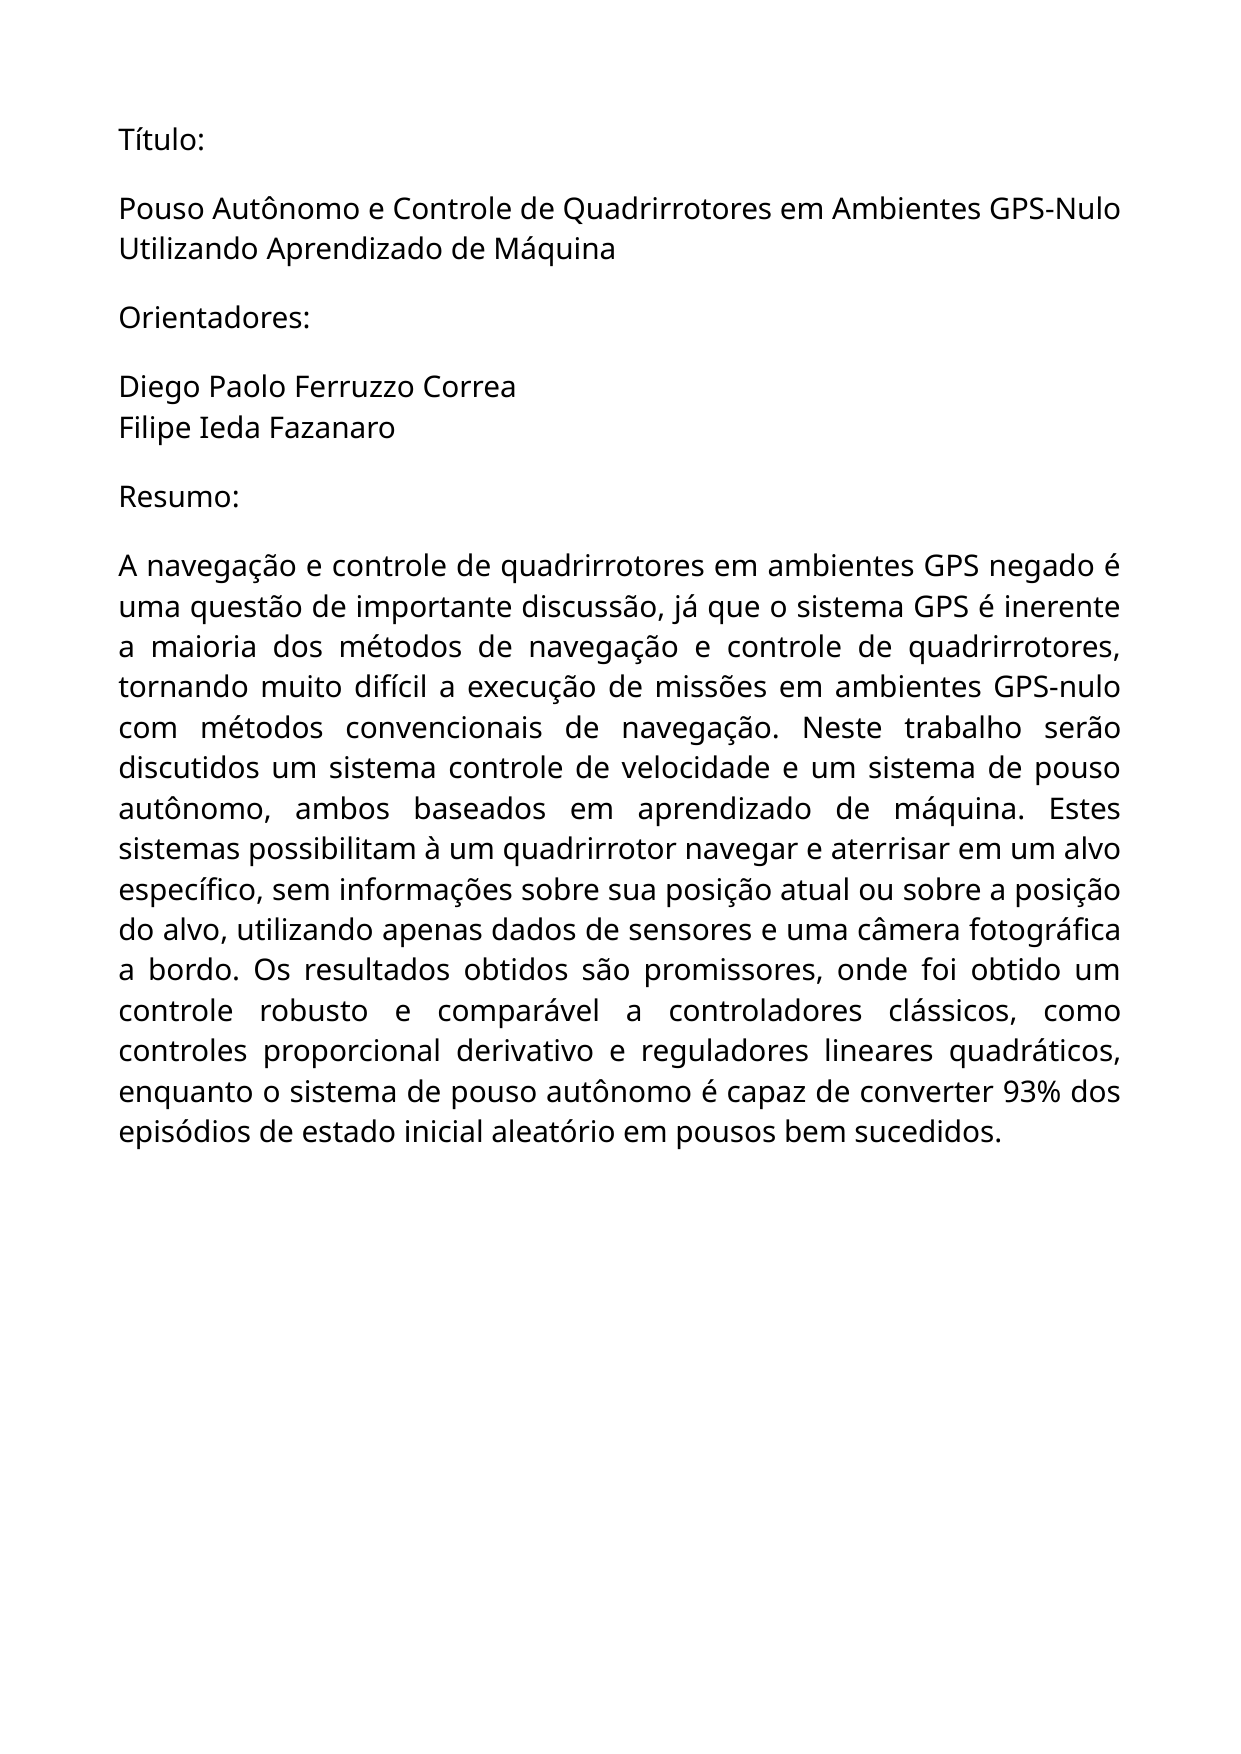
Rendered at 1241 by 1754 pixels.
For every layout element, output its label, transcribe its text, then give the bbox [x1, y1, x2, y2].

text Orientadores: [118, 297, 1122, 337]
text Filipe Ieda Fazanaro [118, 406, 1122, 447]
text Pouso Autônomo e Controle de Quadrirrotores em Ambientes GPS-Nulo Utilizando Aprendizado de Máquina [118, 187, 1122, 268]
text A navegação e controle de quadrirrotores em ambientes GPS negado é uma questão de importante discussão, já que o sistema GPS é inerente a maioria dos métodos de navegação e controle de quadrirrotores, tornando muito difícil a execução de missões em ambientes GPS-nulo com métodos convencionais de navegação. Neste trabalho serão discutidos um sistema controle de velocidade e um sistema de pouso autônomo, ambos baseados em aprendizado de máquina. Estes sistemas possibilitam à um quadrirrotor navegar e aterrisar em um alvo específico, sem informações sobre sua posição atual ou sobre a posição do alvo, utilizando apenas dados de sensores e uma câmera fotográfica a bordo. Os resultados obtidos são promissores, onde foi obtido um controle robusto e comparável a controladores clássicos, como controles proporcional derivativo e reguladores lineares quadráticos, enquanto o sistema de pouso autônomo é capaz de converter 93% dos episódios de estado inicial aleatório em pousos bem sucedidos. [118, 545, 1122, 1151]
text Resumo: [118, 476, 1122, 516]
text Título: [118, 118, 1122, 158]
text Diego Paolo Ferruzzo Correa [118, 366, 1122, 406]
